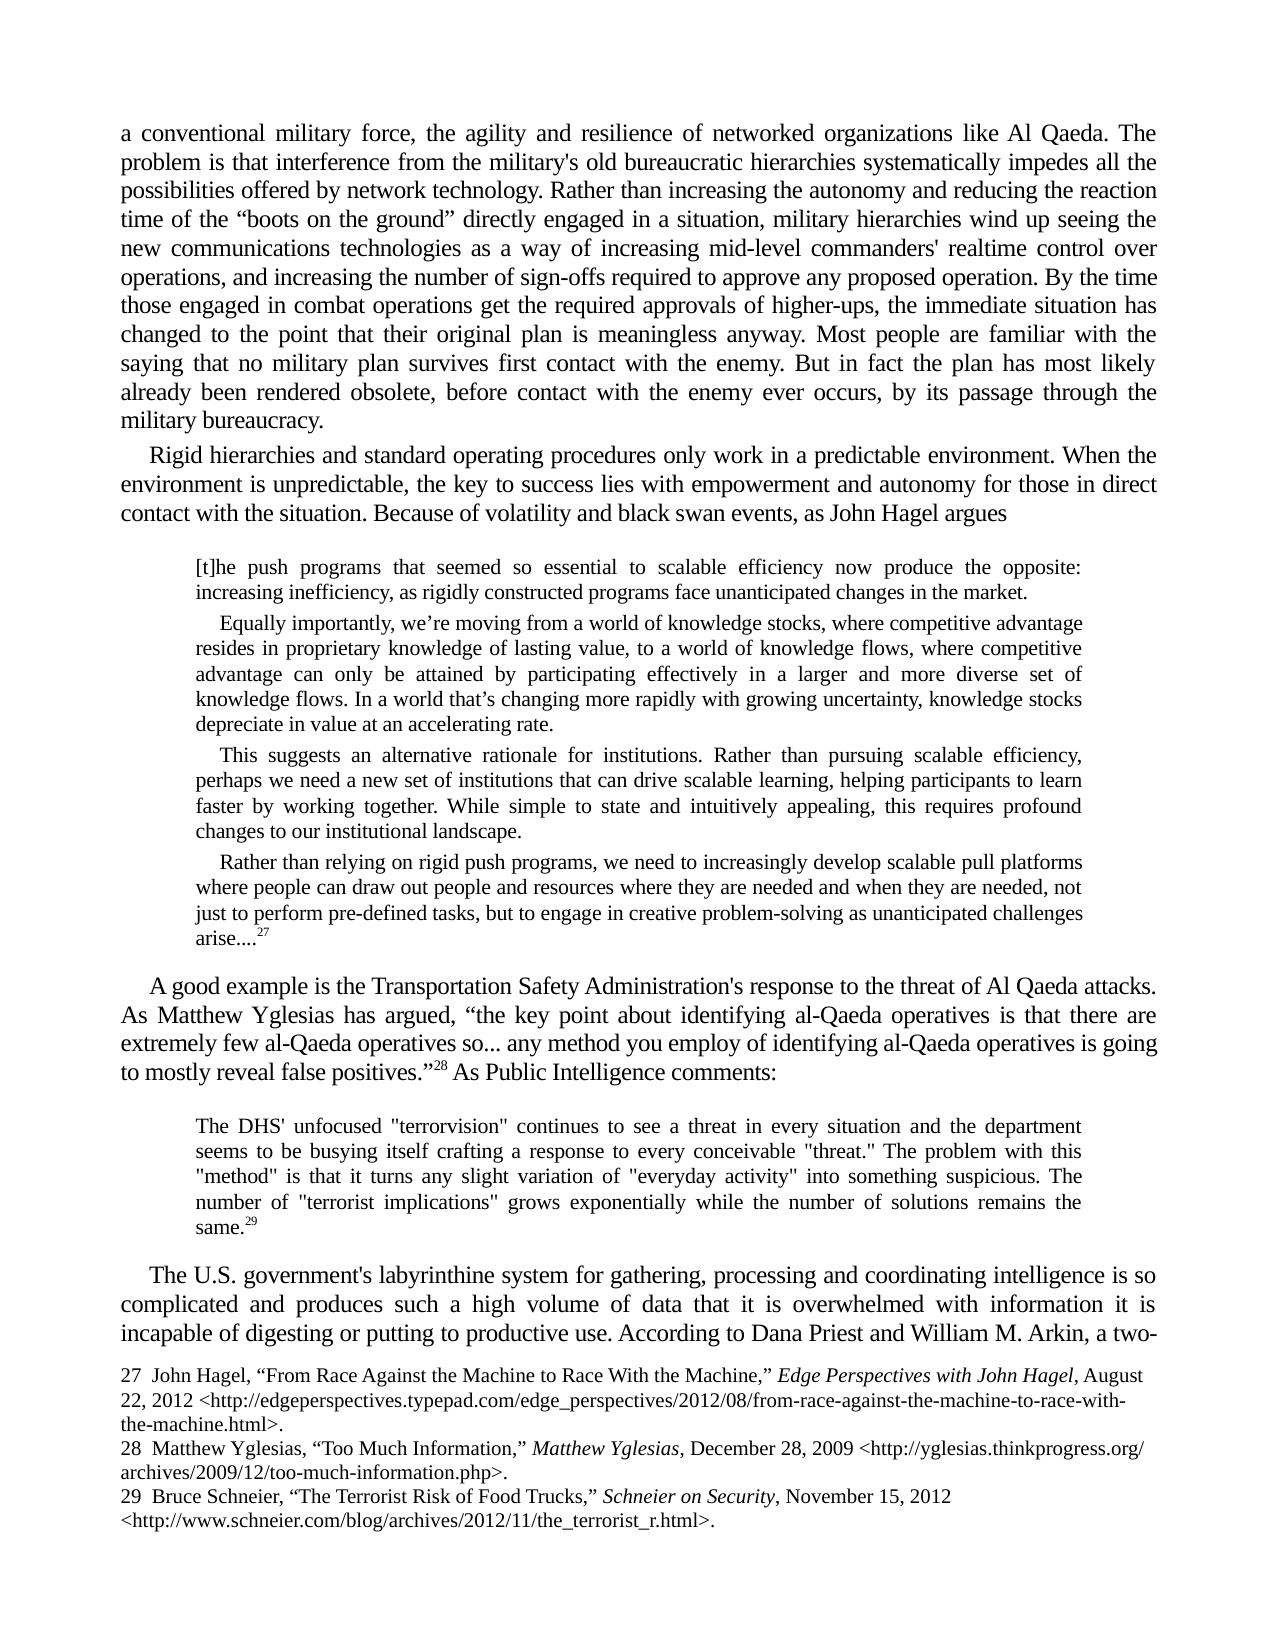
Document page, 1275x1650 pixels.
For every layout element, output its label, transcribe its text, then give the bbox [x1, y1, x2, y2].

text Equally importantly, we’re moving from a world of knowledge stocks, where competitive advantage resides in proprietary knowledge of lasting value, to a world of knowledge flows, where competitive advantage can only be attained by participating effectively in a larger and more diverse set of knowledge flows. In a world that’s changing more rapidly with growing uncertainty, knowledge stocks depreciate in value at an accelerating rate. [195, 610, 1083, 736]
text [t]he push programs that seemed so essential to scalable efficiency now produce the opposite: increasing inefficiency, as rigidly constructed programs face unanticipated changes in the market. [195, 554, 1083, 604]
text Matthew Yglesias, “Too Much Information,” Matthew Yglesias, December 28, 2009 <http://yglesias.thinkprogress.org/ archives/2009/12/too-much-information.php>. [120, 1436, 1158, 1484]
text A good example is the Transportation Safety Administration's response to the threat of Al Qaeda attacks. As Matthew Yglesias has argued, “the key point about identifying al-Qaeda operatives is that there are extremely few al-Qaeda operatives so... any method you employ of identifying al-Qaeda operatives is going to mostly reveal false positives.” As Public Intelligence comments: [120, 971, 1158, 1086]
text Bruce Schneier, “The Terrorist Risk of Food Trucks,” Schneier on Security, November 15, 2012 <http://www.schneier.com/blog/archives/2012/11/the_terrorist_r.html>. [120, 1484, 1158, 1532]
text a conventional military force, the agility and resilience of networked organizations like Al Qaeda. The problem is that interference from the military's old bureaucratic hierarchies systematically impedes all the possibilities offered by network technology. Rather than increasing the autonomy and reducing the reaction time of the “boots on the ground” directly engaged in a situation, military hierarchies wind up seeing the new communications technologies as a way of increasing mid-level commanders' realtime control over operations, and increasing the number of sign-offs required to approve any proposed operation. By the time those engaged in combat operations get the required approvals of higher-ups, the immediate situation has changed to the point that their original plan is meaningless anyway. Most people are familiar with the saying that no military plan survives first contact with the enemy. But in fact the plan has most likely already been rendered obsolete, before contact with the enemy ever occurs, by its passage through the military bureaucracy. [120, 118, 1158, 434]
text This suggests an alternative rationale for institutions. Rather than pursuing scalable efficiency, perhaps we need a new set of institutions that can drive scalable learning, helping participants to learn faster by working together. While simple to state and intuitively appealing, this requires profound changes to our institutional landscape. [195, 742, 1083, 843]
text The DHS' unfocused "terrorvision" continues to see a threat in every situation and the department seems to be busying itself crafting a response to every conceivable "threat." The problem with this "method" is that it turns any slight variation of "everyday activity" into something suspicious. The number of "terrorist implications" grows exponentially while the number of solutions remains the same. [195, 1113, 1083, 1239]
text John Hagel, “From Race Against the Machine to Race With the Machine,” Edge Perspectives with John Hagel, August 22, 2012 <http://edgeperspectives.typepad.com/edge_perspectives/2012/08/from-race-against-the-machine-to-race-with-the-machine.html>. [120, 1363, 1158, 1436]
text Rather than relying on rigid push programs, we need to increasingly develop scalable pull platforms where people can draw out people and resources where they are needed and when they are needed, not just to perform pre-defined tasks, but to engage in creative problem-solving as unanticipated challenges arise.... [195, 849, 1083, 950]
text The U.S. government's labyrinthine system for gathering, processing and coordinating intelligence is so complicated and produces such a high volume of data that it is overwhelmed with information it is incapable of digesting or putting to productive use. According to Dana Priest and William M. Arkin, a two- [120, 1260, 1158, 1346]
text Rigid hierarchies and standard operating procedures only work in a predictable environment. When the environment is unpredictable, the key to success lies with empowerment and autonomy for those in direct contact with the situation. Because of volatility and black swan events, as John Hagel argues [120, 440, 1158, 527]
